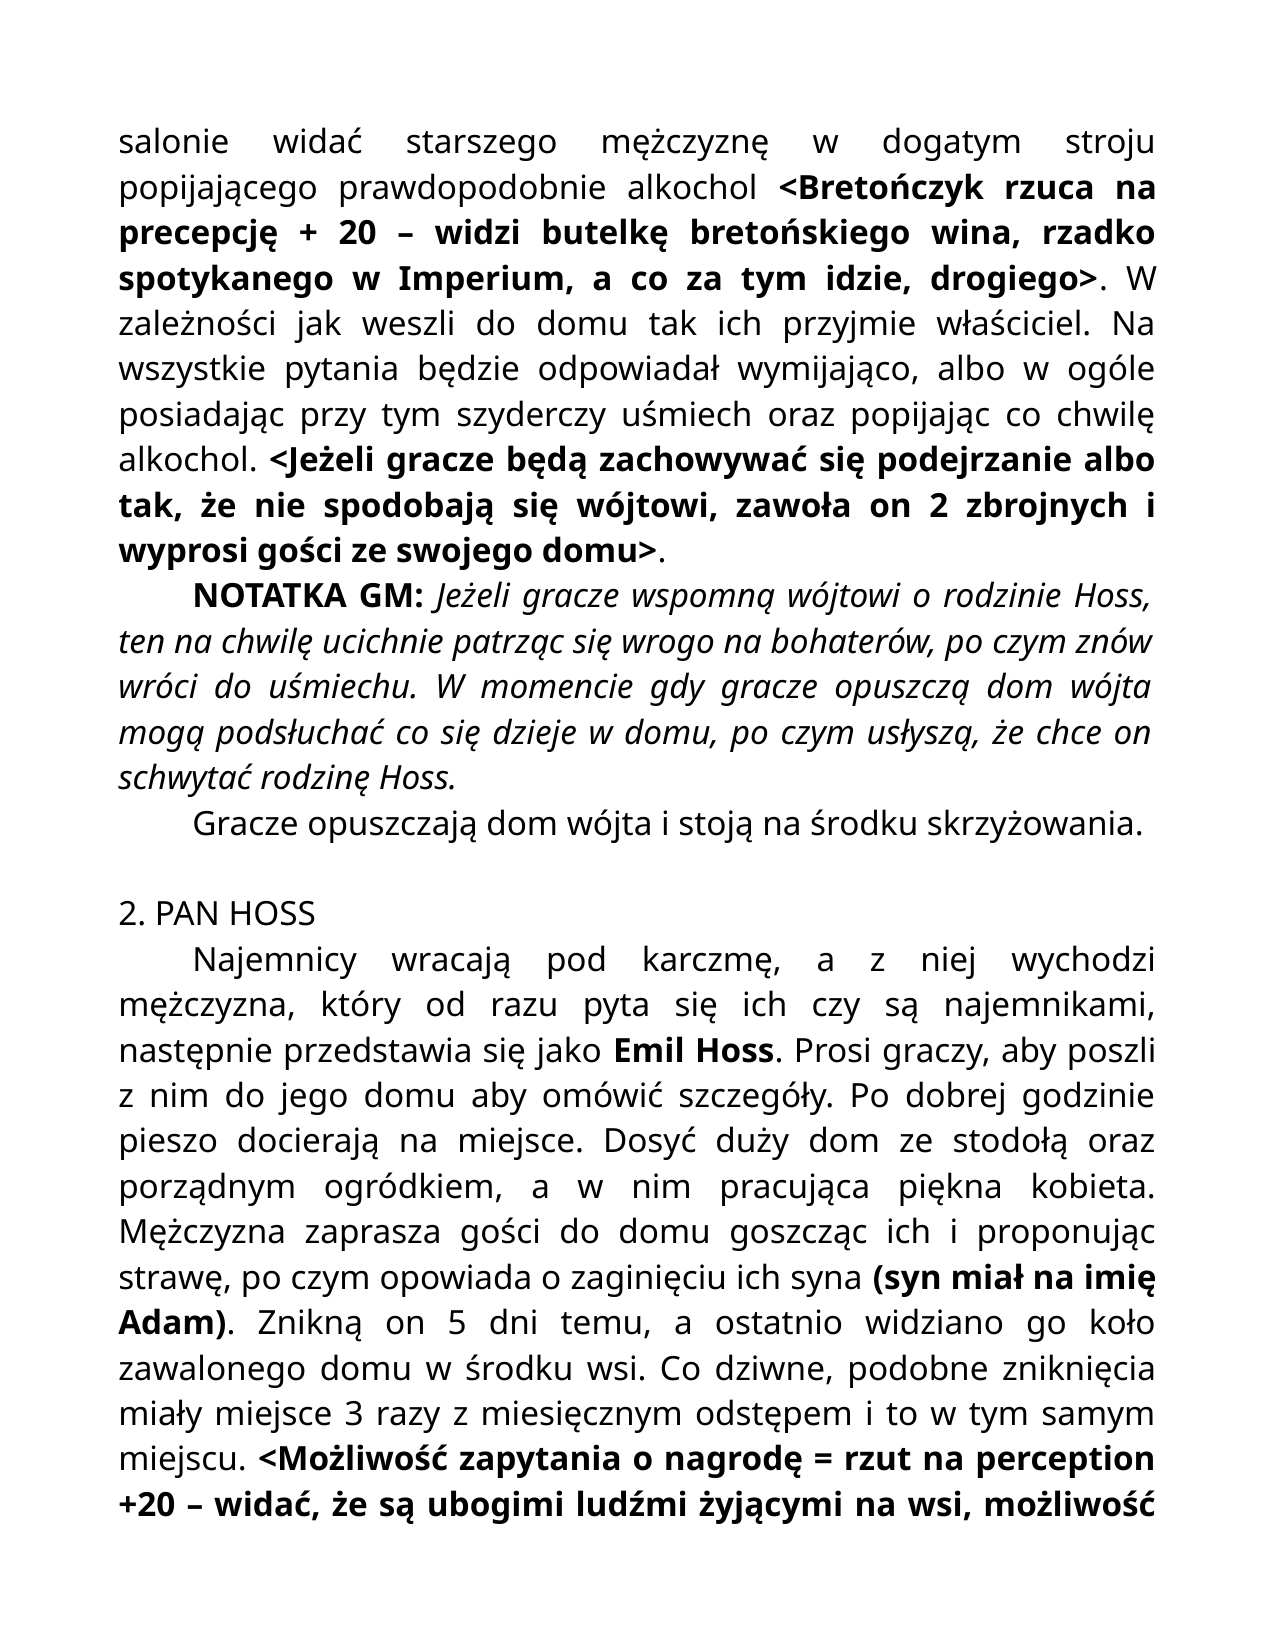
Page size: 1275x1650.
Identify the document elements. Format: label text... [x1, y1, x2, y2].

text Gracze opuszczają dom wójta i stoją na środku skrzyżowania. [118, 799, 1157, 845]
text salonie widać starszego mężczyznę w dogatym stroju popijającego prawdopodobnie alkochol <Bretończyk rzuca na precepcję + 20 – widzi butelkę bretońskiego wina, rzadko spotykanego w Imperium, a co za tym idzie, drogiego>. W zależności jak weszli do domu tak ich przyjmie właściciel. Na wszystkie pytania będzie odpowiadał wymijająco, albo w ogóle posiadając przy tym szyderczy uśmiech oraz popijając co chwilę alkochol. <Jeżeli gracze będą zachowywać się podejrzanie albo tak, że nie spodobają się wójtowi, zawoła on 2 zbrojnych i wyprosi gości ze swojego domu>. [118, 118, 1157, 572]
text NOTATKA GM: Jeżeli gracze wspomną wójtowi o rodzinie Hoss, ten na chwilę ucichnie patrząc się wrogo na bohaterów, po czym znów wróci do uśmiechu. W momencie gdy gracze opuszczą dom wójta mogą podsłuchać co się dzieje w domu, po czym usłyszą, że chce on schwytać rodzinę Hoss. [118, 572, 1157, 799]
text Najemnicy wracają pod karczmę, a z niej wychodzi mężczyzna, który od razu pyta się ich czy są najemnikami, następnie przedstawia się jako Emil Hoss. Prosi graczy, aby poszli z nim do jego domu aby omówić szczegóły. Po dobrej godzinie pieszo docierają na miejsce. Dosyć duży dom ze stodołą oraz porządnym ogródkiem, a w nim pracująca piękna kobieta. Mężczyzna zaprasza gości do domu goszcząc ich i proponując strawę, po czym opowiada o zaginięciu ich syna (syn miał na imię Adam). Znikną on 5 dni temu, a ostatnio widziano go koło zawalonego domu w środku wsi. Co dziwne, podobne zniknięcia miały miejsce 3 razy z miesięcznym odstępem i to w tym samym miejscu. <Możliwość zapytania o nagrodę = rzut na perception +20 – widać, że są ubogimi ludźmi żyjącymi na wsi, możliwość [118, 936, 1157, 1526]
text 2. PAN HOSS [118, 890, 1157, 936]
